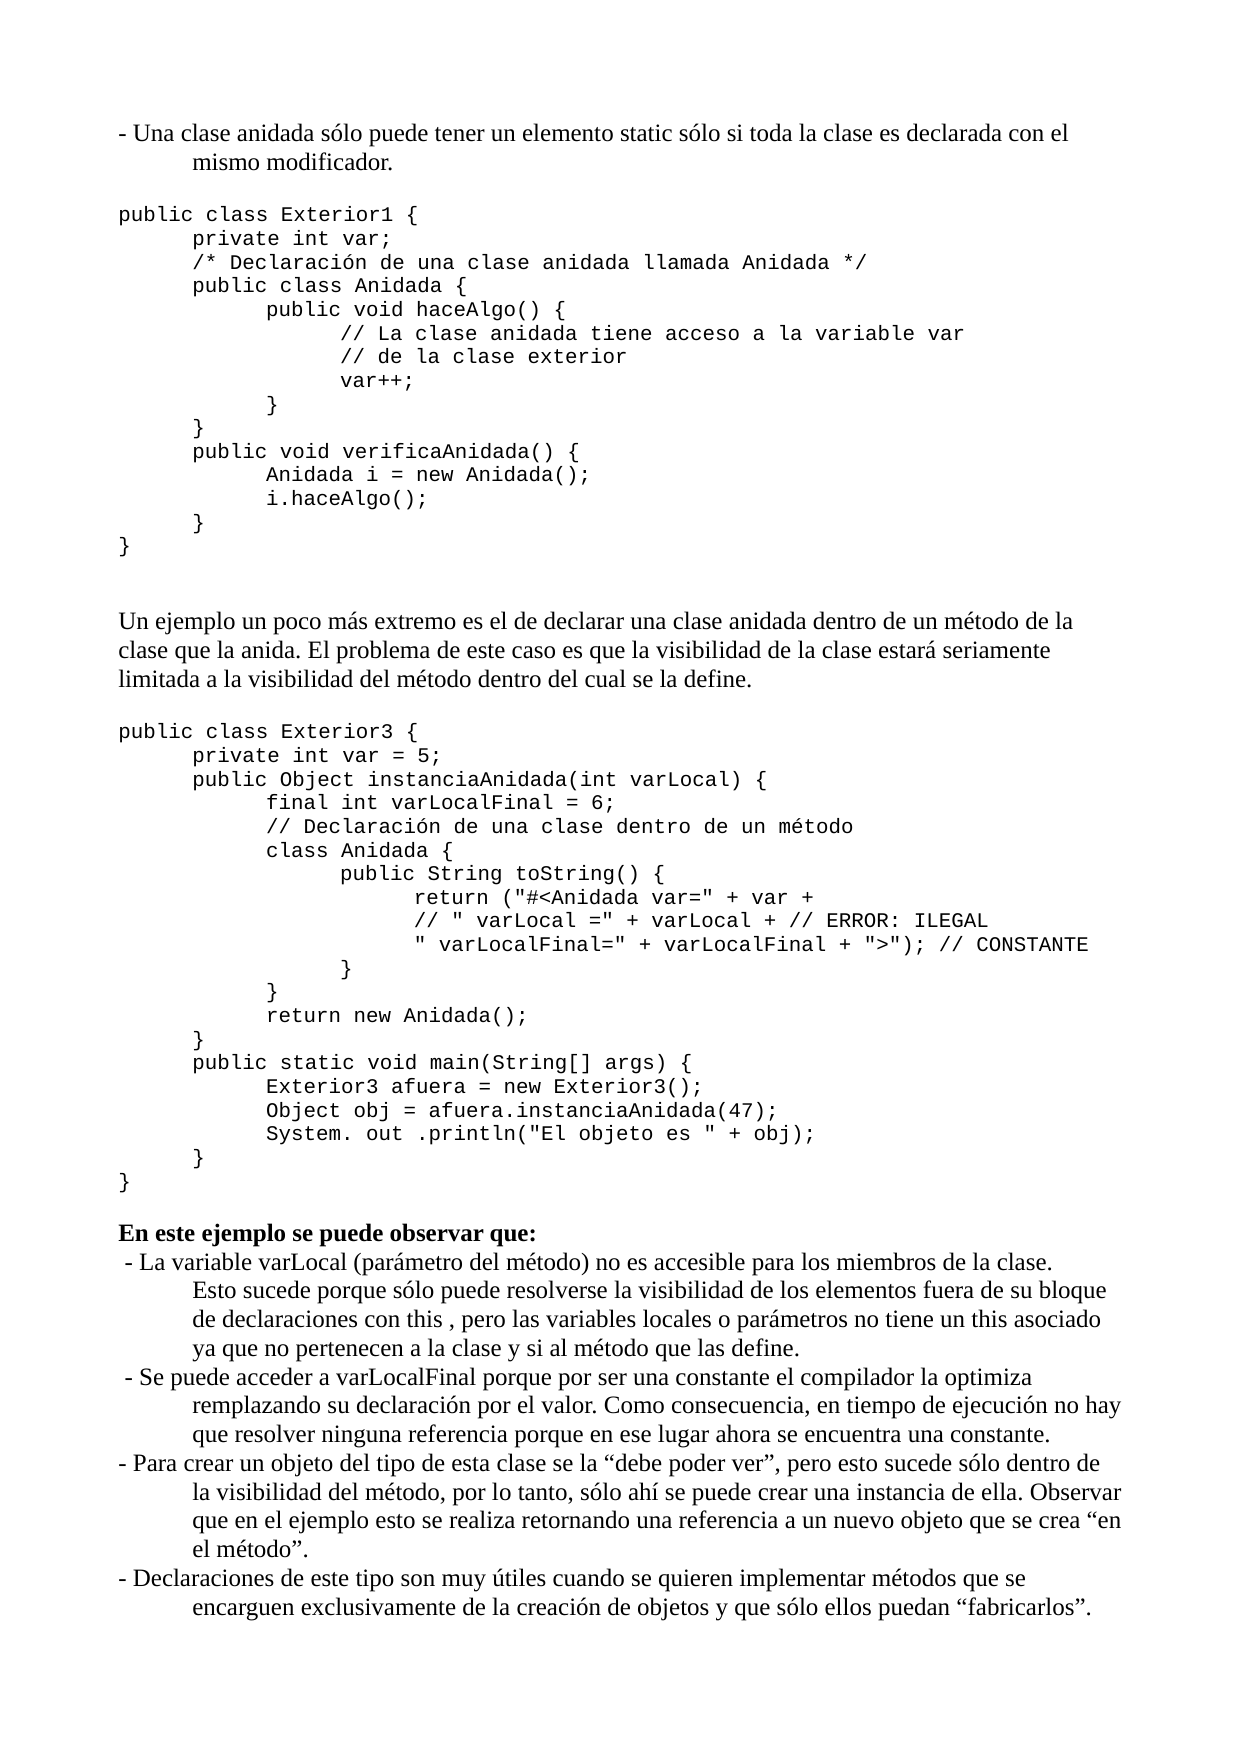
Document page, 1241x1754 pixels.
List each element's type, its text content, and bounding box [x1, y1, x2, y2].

text } [118, 393, 1122, 417]
text public class Exterior3 { [118, 721, 1122, 745]
text } [118, 1029, 1122, 1052]
text i.haceAlgo(); [118, 488, 1122, 512]
text } [118, 958, 1122, 981]
text /* Declaración de una clase anidada llamada Anidada */ [118, 252, 1122, 275]
text private int var; [118, 228, 1122, 252]
text System. out .println("El objeto es " + obj); [118, 1123, 1122, 1147]
text } [118, 981, 1122, 1005]
text } [118, 417, 1122, 441]
text // " varLocal =" + varLocal + // ERROR: ILEGAL [118, 911, 1122, 934]
text Object obj = afuera.instanciaAnidada(47); [118, 1100, 1122, 1123]
text - Declaraciones de este tipo son muy útiles cuando se quieren implementar métodos que se encarguen exclusivamente de la creación de objetos y que sólo ellos puedan “fabricarlos”. [118, 1563, 1122, 1620]
text } [118, 535, 1122, 559]
text - La variable varLocal (parámetro del método) no es accesible para los miembros de la clase. [118, 1247, 1122, 1275]
text public static void main(String[] args) { [118, 1052, 1122, 1076]
text } [118, 512, 1122, 535]
text En este ejemplo se puede observar que: [118, 1218, 1122, 1247]
text Un ejemplo un poco más extremo es el de declarar una clase anidada dentro de un método de la clase que la anida. El problema de este caso es que la visibilidad de la clase estará seriamente limitada a la visibilidad del método dentro del cual se la define. [118, 606, 1122, 693]
text } [118, 1147, 1122, 1171]
text return ("#<Anidada var=" + var + [118, 887, 1122, 911]
text Esto sucede porque sólo puede resolverse la visibilidad de los elementos fuera de su bloque de declaraciones con this , pero las variables locales o parámetros no tiene un this asociado ya que no pertenecen a la clase y si al método que las define. [118, 1275, 1122, 1362]
text // Declaración de una clase dentro de un método [118, 816, 1122, 839]
text public String toString() { [118, 863, 1122, 887]
text // La clase anidada tiene acceso a la variable var [118, 323, 1122, 346]
text public void haceAlgo() { [118, 299, 1122, 323]
text Anidada i = new Anidada(); [118, 464, 1122, 488]
text Exterior3 afuera = new Exterior3(); [118, 1076, 1122, 1100]
text class Anidada { [118, 839, 1122, 863]
text public class Anidada { [118, 275, 1122, 299]
text private int var = 5; [118, 745, 1122, 769]
text return new Anidada(); [118, 1005, 1122, 1029]
text public class Exterior1 { [118, 204, 1122, 228]
text - Se puede acceder a varLocalFinal porque por ser una constante el compilador la optimiza remplazando su declaración por el valor. Como consecuencia, en tiempo de ejecución no hay que resolver ninguna referencia porque en ese lugar ahora se encuentra una constante. [118, 1362, 1122, 1448]
text final int varLocalFinal = 6; [118, 792, 1122, 816]
text - Una clase anidada sólo puede tener un elemento static sólo si toda la clase es declarada con el mismo modificador. [118, 118, 1122, 176]
text public Object instanciaAnidada(int varLocal) { [118, 769, 1122, 792]
text } [118, 1171, 1122, 1194]
text - Para crear un objeto del tipo de esta clase se la “debe poder ver”, pero esto sucede sólo dentro de la visibilidad del método, por lo tanto, sólo ahí se puede crear una instancia de ella. Observar que en el ejemplo esto se realiza retornando una referencia a un nuevo objeto que se crea “en el método”. [118, 1448, 1122, 1563]
text " varLocalFinal=" + varLocalFinal + ">"); // CONSTANTE [118, 934, 1122, 958]
text // de la clase exterior [118, 346, 1122, 370]
text public void verificaAnidada() { [118, 441, 1122, 464]
text var++; [118, 370, 1122, 393]
